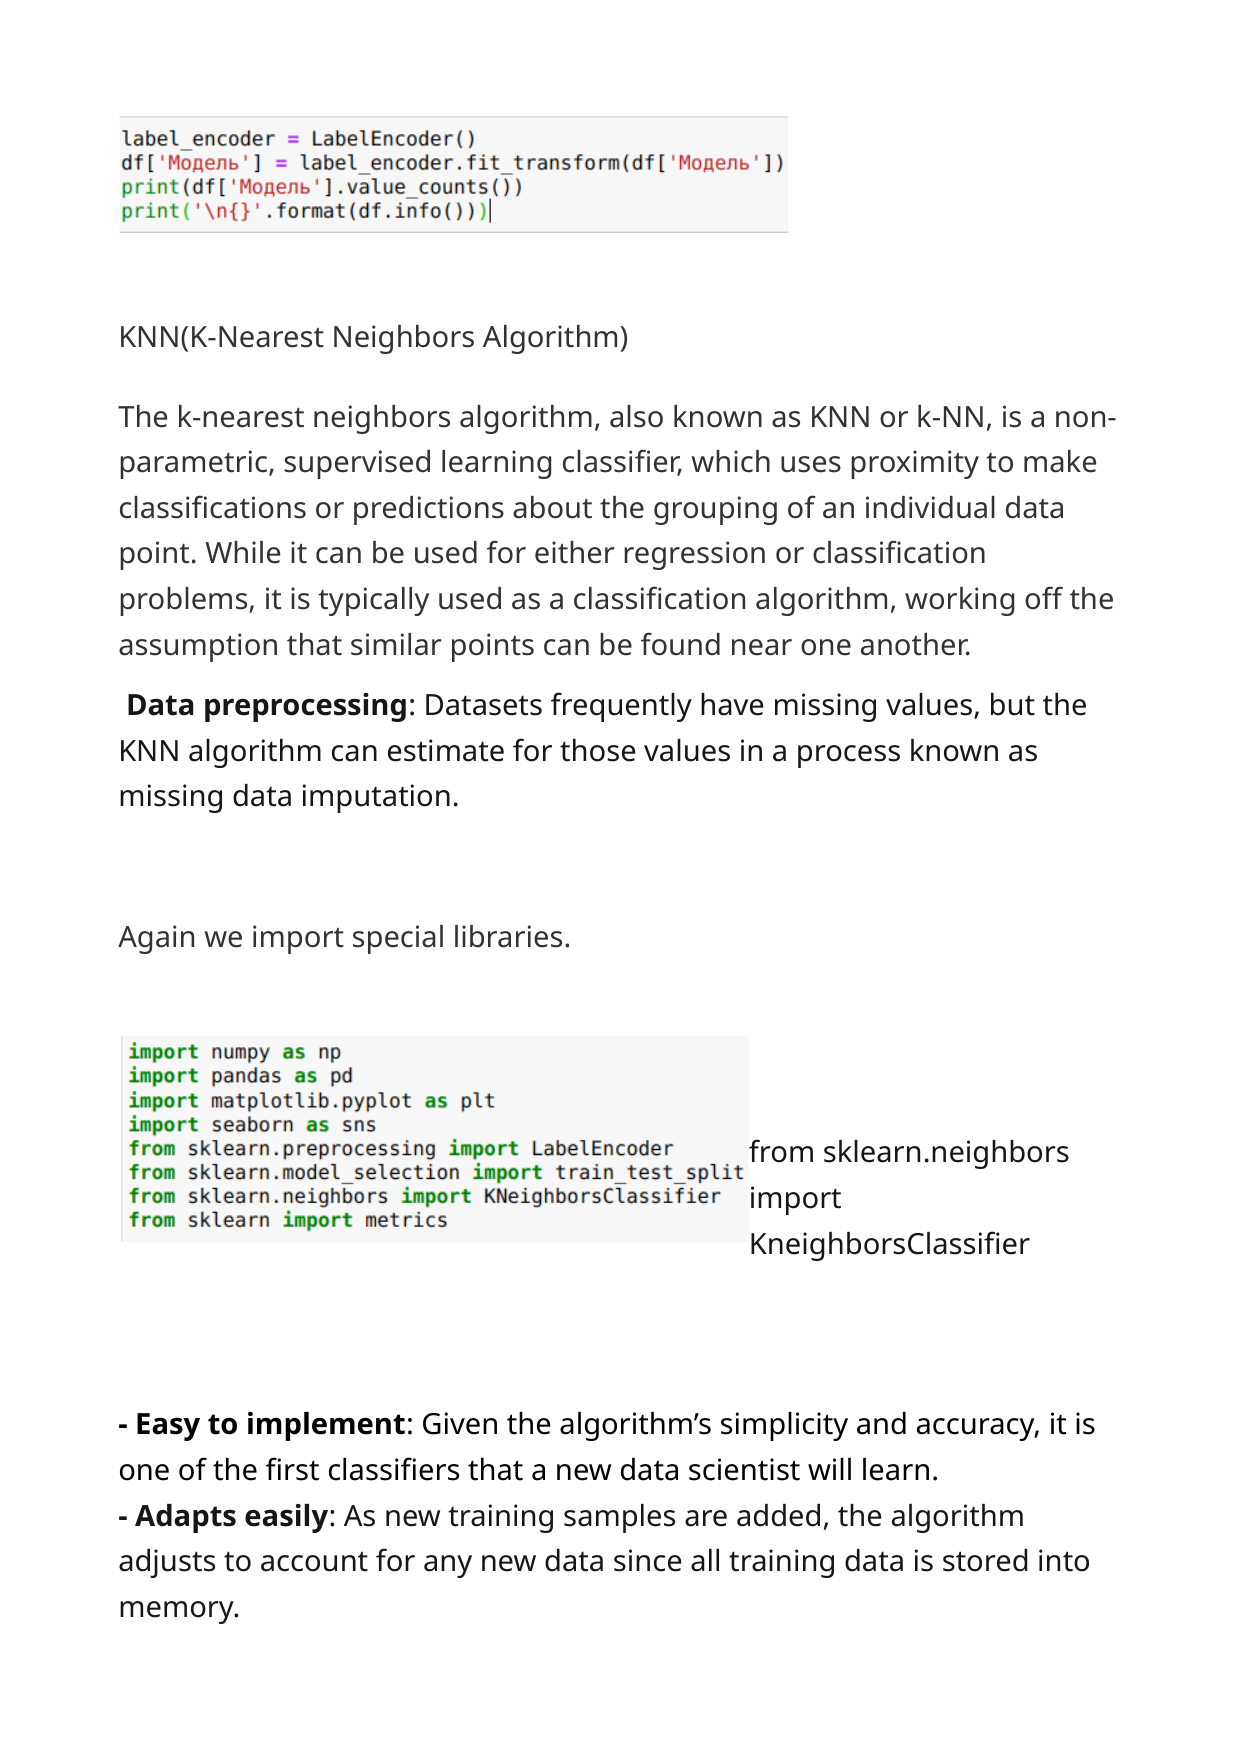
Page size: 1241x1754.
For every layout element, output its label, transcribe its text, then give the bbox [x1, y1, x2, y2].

picture [119, 115, 789, 233]
text - Adapts easily: As new training samples are added, the algorithm adjusts to account for any new data since all training data is stored into memory. [118, 1495, 1122, 1626]
picture [121, 1036, 749, 1242]
text from sklearn.neighbors import KneighborsClassifier [118, 1097, 1122, 1263]
text KNN(K-Nearest Neighbors Algorithm) [118, 317, 1122, 356]
text - Easy to implement: Given the algorithm’s simplicity and accuracy, it is one of the first classifiers that a new data scientist will learn. [118, 1403, 1122, 1489]
text The k-nearest neighbors algorithm, also known as KNN or k-NN, is a non-parametric, supervised learning classifier, which uses proximity to make classifications or predictions about the grouping of an individual data point. While it can be used for either regression or classification problems, it is typically used as a classification algorithm, working off the assumption that similar points can be found near one another. [118, 396, 1122, 664]
text Again we import special libraries. [118, 916, 1122, 956]
text Data preprocessing: Datasets frequently have missing values, but the KNN algorithm can estimate for those values in a process known as missing data imputation. [118, 684, 1122, 815]
